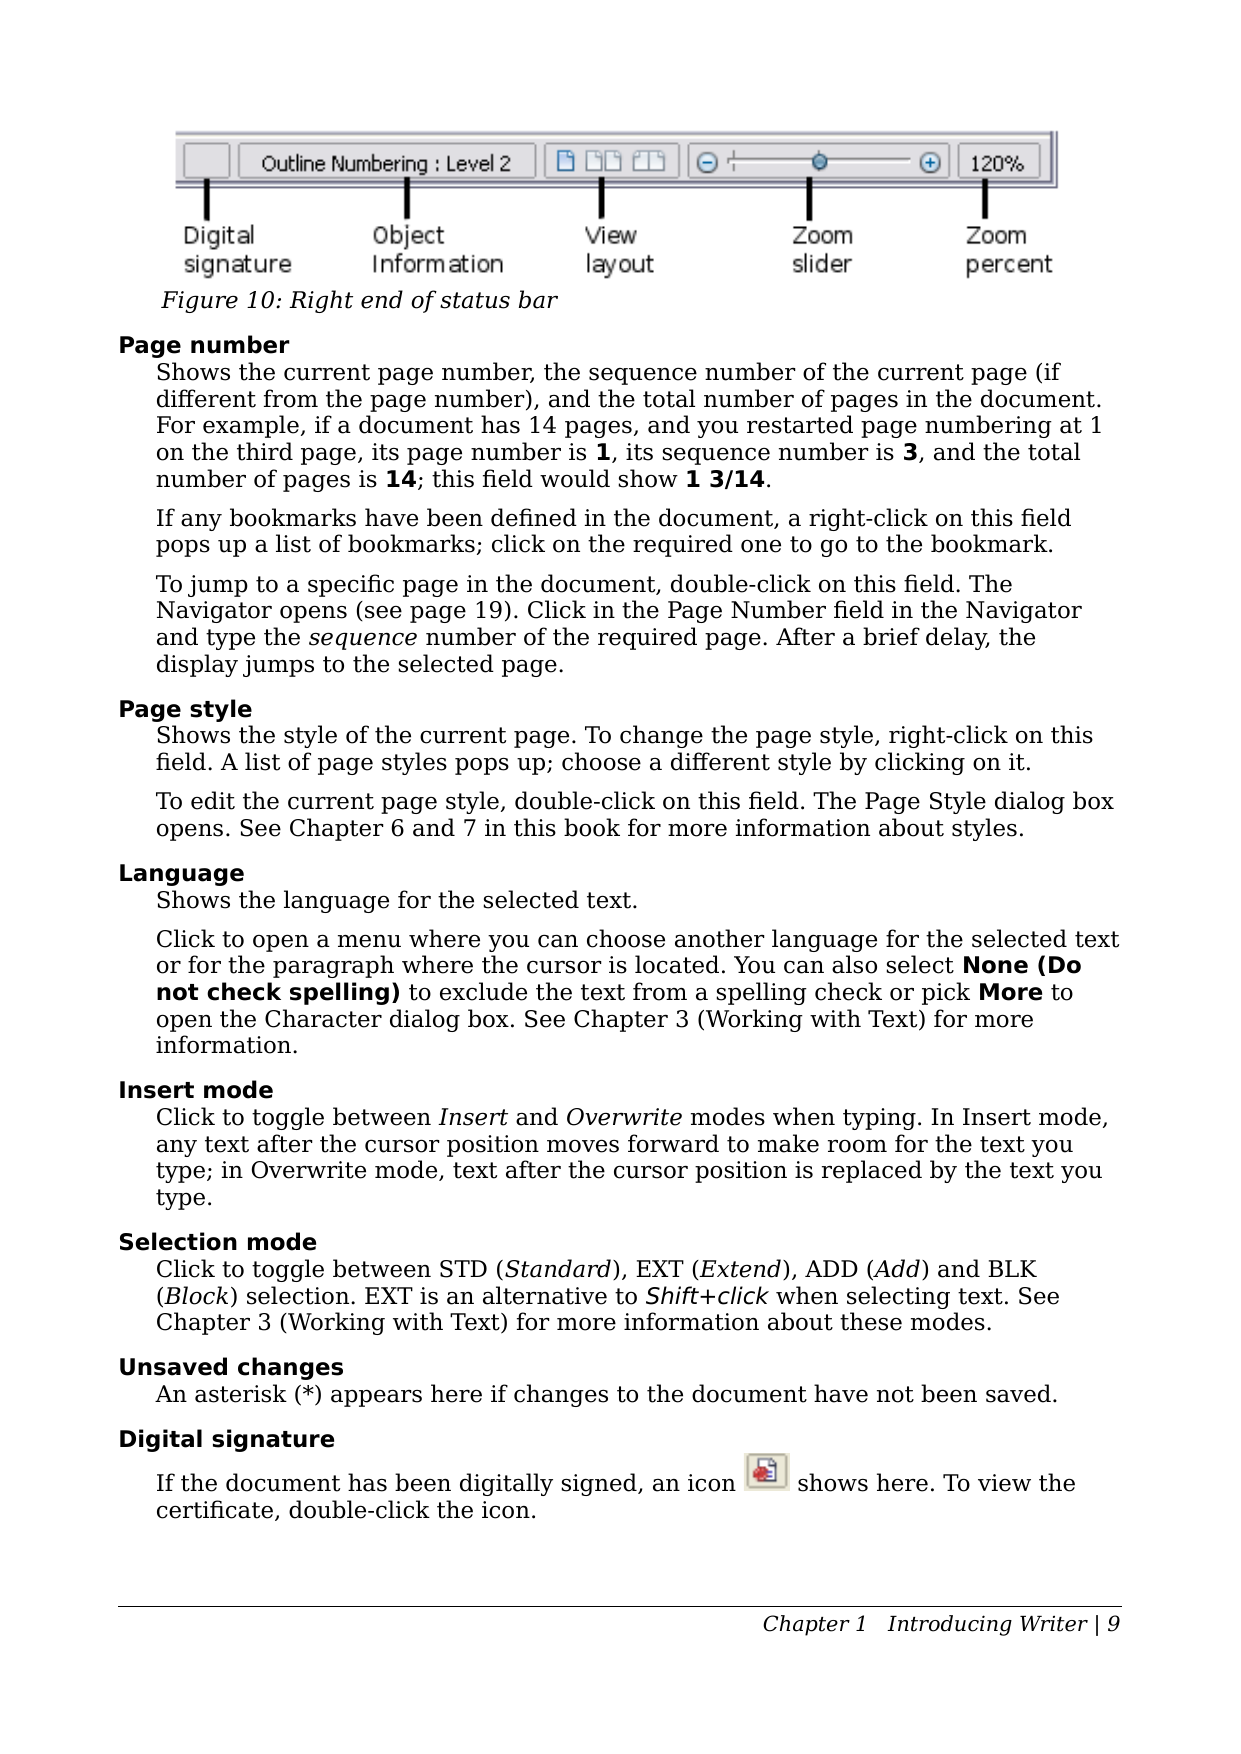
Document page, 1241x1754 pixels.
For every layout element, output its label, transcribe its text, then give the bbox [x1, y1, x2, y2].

text Shows the style of the current page. To change the page style, right-click on this field. A list of page styles pops up; choose a different style by clicking on it. [156, 722, 1122, 776]
text Unsaved changes [118, 1354, 1122, 1381]
text Click to toggle between Insert and Overwrite modes when typing. In Insert mode, any text after the cursor position moves forward to make room for the text you type; in Overwrite mode, text after the cursor position is replaced by the text you type. [156, 1104, 1122, 1211]
text Selection mode [118, 1229, 1122, 1256]
text Page number [118, 332, 1122, 359]
text Shows the current page number, the sequence number of the current page (if different from the page number), and the total number of pages in the document. For example, if a document has 14 pages, and you restarted page numbering at 1 on the third page, its page number is 1, its sequence number is 3, and the total number of pages is 14; this field would show 1 3/14. [156, 359, 1122, 492]
text To edit the current page style, double-click on this field. The Page Style dialog box opens. See Chapter 6 and 7 in this book for more information about styles. [156, 788, 1122, 842]
text Click to toggle between STD (Standard), EXT (Extend), ADD (Add) and BLK (Block) selection. EXT is an alternative to Shift+click when selecting text. See Chapter 3 (Working with Text) for more information about these modes. [156, 1256, 1122, 1336]
text Click to open a menu where you can choose another language for the selected text or for the paragraph where the cursor is located. You can also select None (Do not check spelling) to exclude the text from a spelling check or pick More to open the Character dialog box. See Chapter 3 (Working with Text) for more information. [156, 926, 1122, 1059]
text Figure 10: Right end of status bar [161, 288, 1079, 314]
text Page style [118, 696, 1122, 722]
text An asterisk (*) appears here if changes to the document have not been saved. [156, 1381, 1122, 1408]
text Digital signature [118, 1426, 1122, 1453]
text If the document has been digitally signed, an icon shows here. To view the certificate, double-click the icon. [156, 1453, 1122, 1524]
text If any bookmarks have been defined in the document, a right-click on this field pops up a list of bookmarks; click on the required one to go to the bookmark. [156, 505, 1122, 558]
text Language [118, 860, 1122, 887]
text Insert mode [118, 1078, 1122, 1104]
text To jump to a specific page in the document, double-click on this field. The Navigator opens (see page 19). Click in the Page Number field in the Navigator and type the sequence number of the required page. After a brief delay, the display jumps to the selected page. [156, 571, 1122, 677]
picture [743, 1453, 790, 1491]
picture [161, 118, 1079, 288]
text Shows the language for the selected text. [156, 887, 1122, 913]
